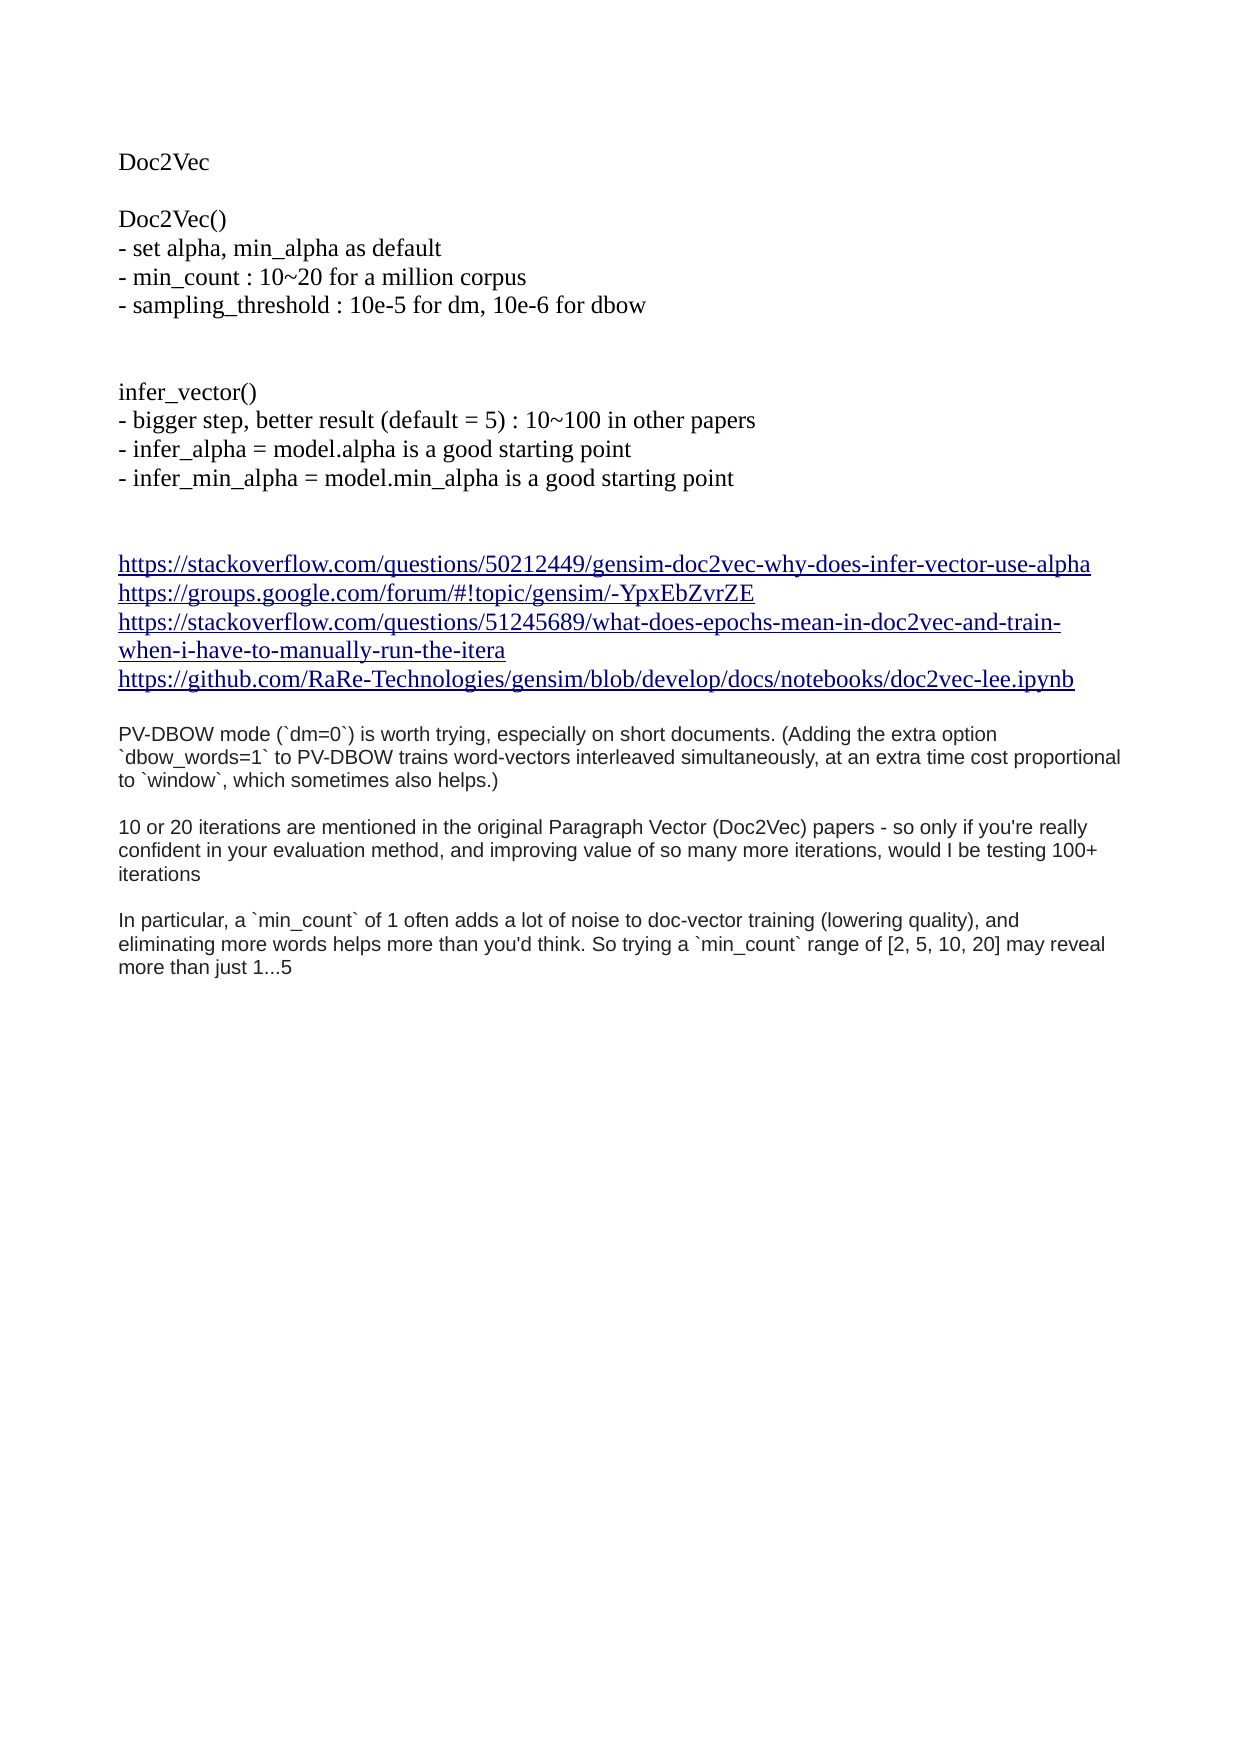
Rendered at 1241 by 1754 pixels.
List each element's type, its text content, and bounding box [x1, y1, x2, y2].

text - sampling_threshold : 10e-5 for dm, 10e-6 for dbow [118, 291, 1122, 319]
text - set alpha, min_alpha as default [118, 233, 1122, 262]
text - infer_min_alpha = model.min_alpha is a good starting point [118, 463, 1122, 492]
text https://github.com/RaRe-Technologies/gensim/blob/develop/docs/notebooks/doc2vec-lee.ipynb [118, 664, 1122, 693]
text infer_vector() [118, 377, 1122, 406]
text https://groups.google.com/forum/#!topic/gensim/-YpxEbZvrZE [118, 578, 1122, 607]
text https://stackoverflow.com/questions/51245689/what-does-epochs-mean-in-doc2vec-and-train-when-i-have-to-manually-run-the-itera [118, 607, 1122, 664]
text In particular, a `min_count` of 1 often adds a lot of noise to doc-vector training (lowering quality), and eliminating more words helps more than you'd think. So trying a `min_count` range of [2, 5, 10, 20] may reveal more than just 1...5 [118, 908, 1122, 978]
text Doc2Vec() [118, 204, 1122, 233]
text - bigger step, better result (default = 5) : 10~100 in other papers [118, 406, 1122, 434]
text PV-DBOW mode (`dm=0`) is worth trying, especially on short documents. (Adding the extra option `dbow_words=1` to PV-DBOW trains word-vectors interleaved simultaneously, at an extra time cost proportional to `window`, which sometimes also helps.) [118, 722, 1122, 792]
text https://stackoverflow.com/questions/50212449/gensim-doc2vec-why-does-infer-vector-use-alpha [118, 549, 1122, 578]
text - min_count : 10~20 for a million corpus [118, 262, 1122, 291]
text - infer_alpha = model.alpha is a good starting point [118, 434, 1122, 463]
text 10 or 20 iterations are mentioned in the original Paragraph Vector (Doc2Vec) papers - so only if you're really confident in your evaluation method, and improving value of so many more iterations, would I be testing 100+ iterations [118, 815, 1122, 885]
text Doc2Vec [118, 147, 1122, 176]
